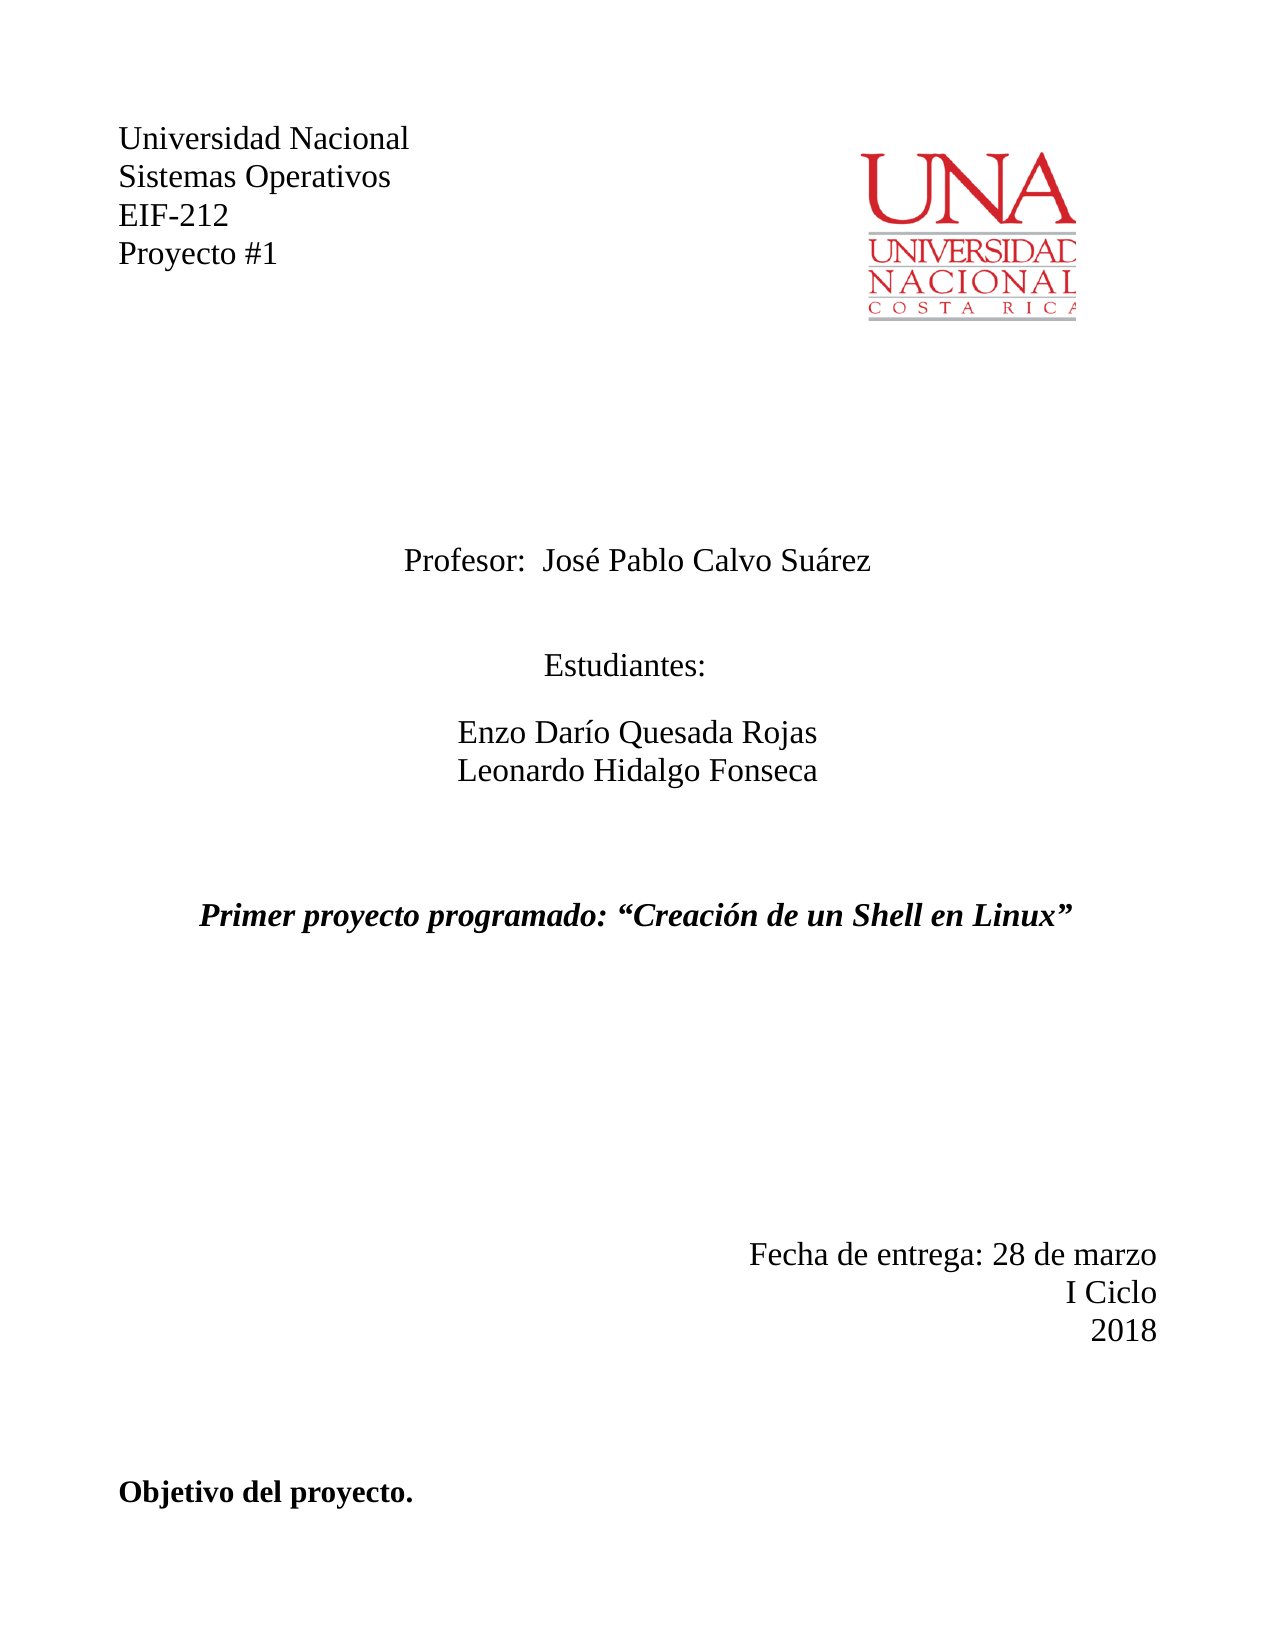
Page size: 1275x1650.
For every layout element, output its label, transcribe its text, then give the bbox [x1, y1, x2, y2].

text Estudiantes: [118, 645, 1157, 683]
text Fecha de entrega: 28 de marzo [118, 1234, 1157, 1272]
text [1076, 233, 1157, 271]
text [1076, 156, 1157, 195]
text Objetivo del proyecto. [118, 1473, 1157, 1509]
text Universidad Nacional [118, 118, 1157, 156]
text EIF-212 [118, 195, 860, 233]
text Profesor: José Pablo Calvo Suárez [118, 540, 1157, 578]
text Enzo Darío Quesada Rojas [118, 712, 1157, 751]
text Proyecto #1 [118, 233, 860, 271]
text 2018 [118, 1311, 1157, 1349]
text Sistemas Operativos [118, 156, 860, 195]
text Primer proyecto programado: “Creación de un Shell en Linux” [118, 896, 1157, 934]
text I Ciclo [118, 1272, 1157, 1311]
text [1076, 195, 1157, 233]
picture [860, 132, 1076, 336]
text Leonardo Hidalgo Fonseca [118, 751, 1157, 789]
